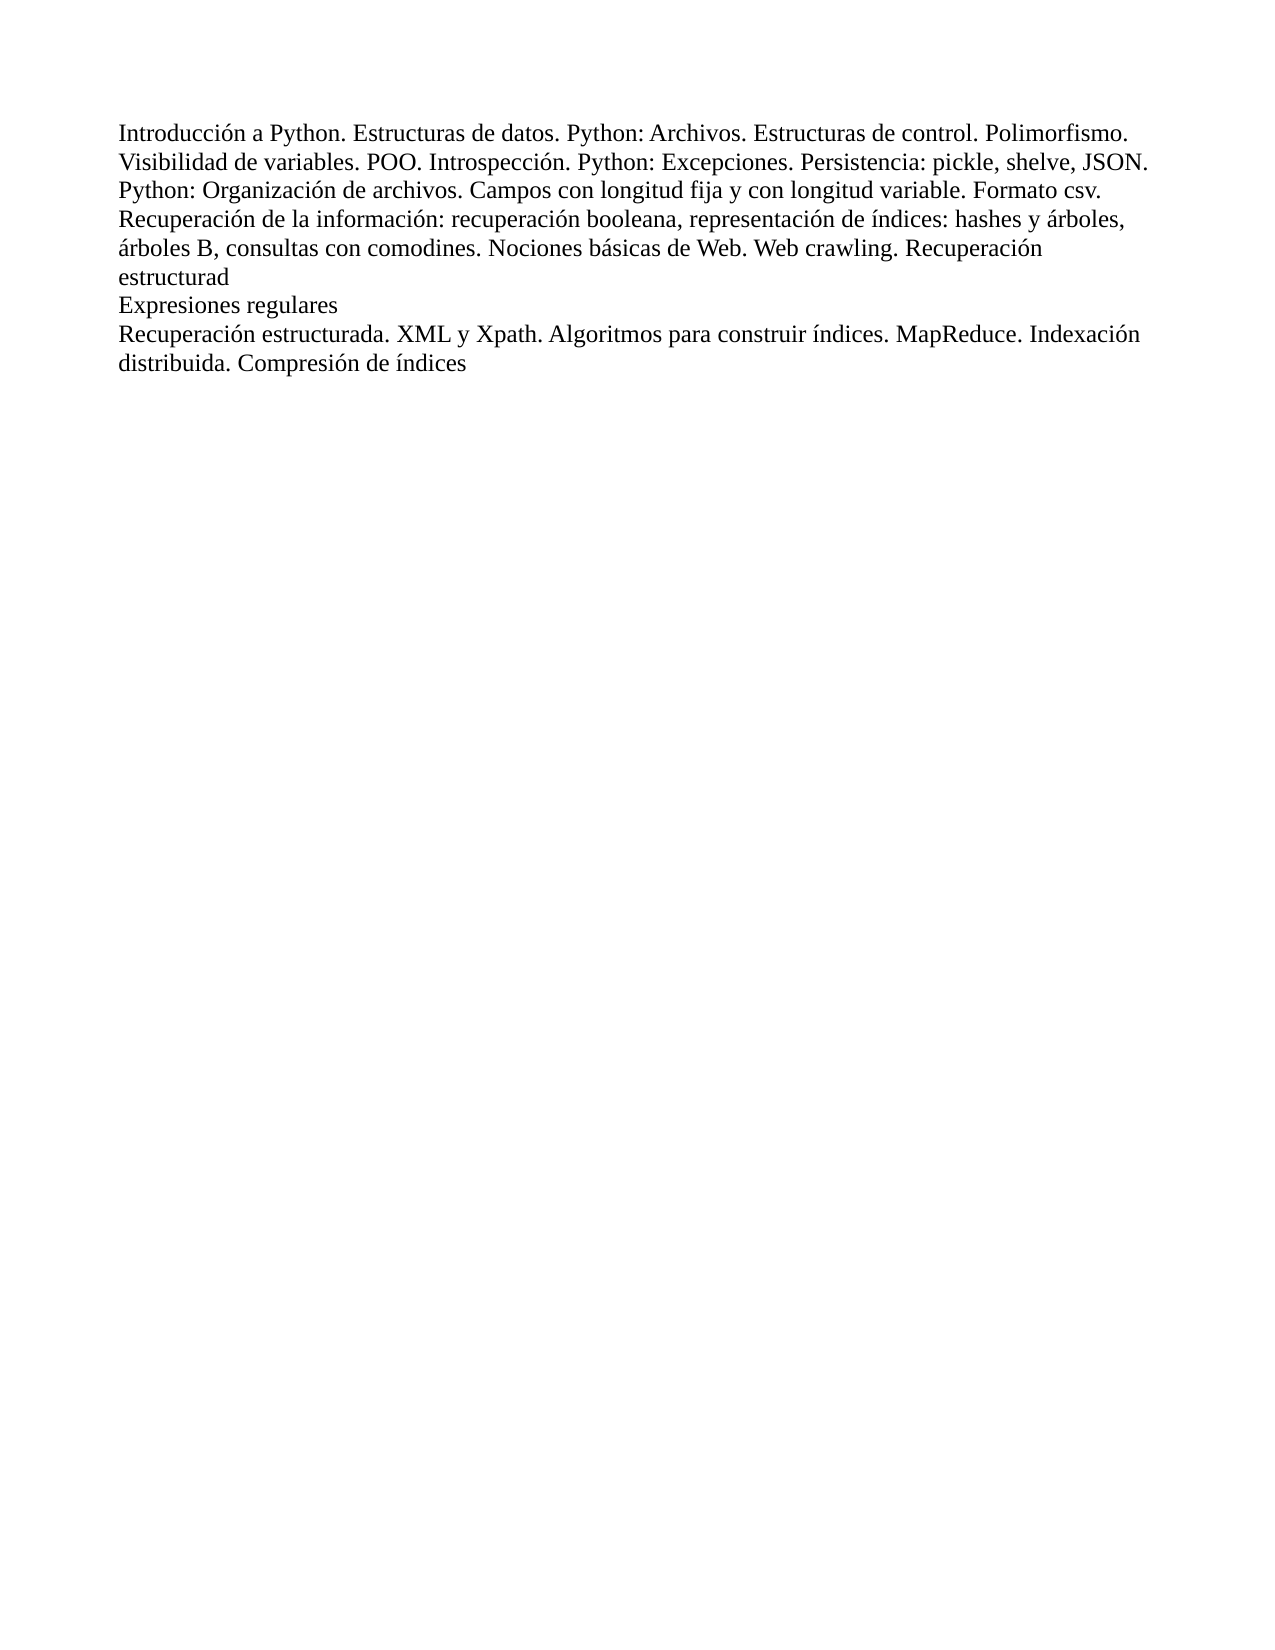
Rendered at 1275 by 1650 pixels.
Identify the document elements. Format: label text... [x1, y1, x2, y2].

text Expresiones regulares [118, 291, 1157, 319]
text Recuperación estructurada. XML y Xpath. Algoritmos para construir índices. MapReduce. Indexación distribuida. Compresión de índices [118, 319, 1157, 377]
text Introducción a Python. Estructuras de datos. Python: Archivos. Estructuras de control. Polimorfismo. Visibilidad de variables. POO. Introspección. Python: Excepciones. Persistencia: pickle, shelve, JSON. Python: Organización de archivos. Campos con longitud fija y con longitud variable. Formato csv. Recuperación de la información: recuperación booleana, representación de índices: hashes y árboles, árboles B, consultas con comodines. Nociones básicas de Web. Web crawling. Recuperación estructurad [118, 118, 1157, 291]
